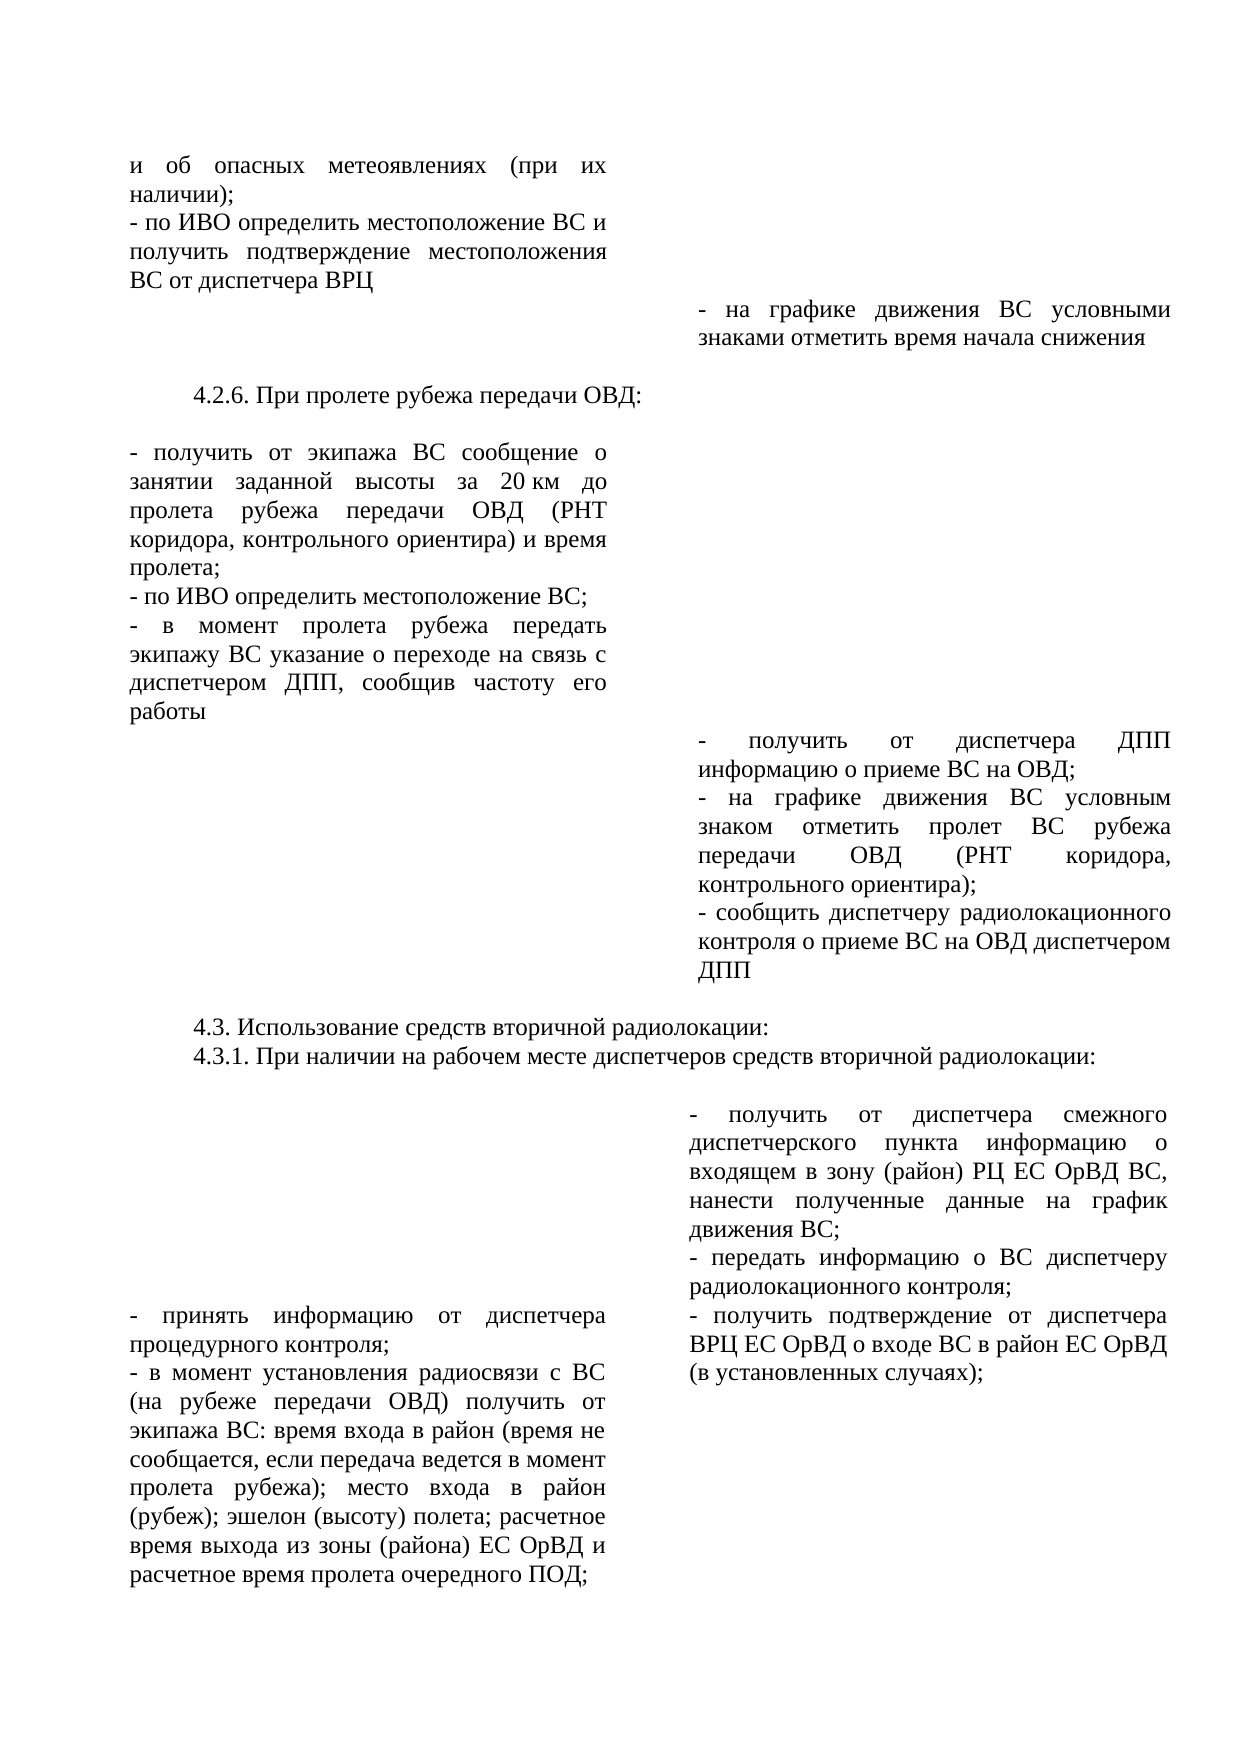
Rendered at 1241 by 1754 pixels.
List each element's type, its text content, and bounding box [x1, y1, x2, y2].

text 4.2.6. При пролете рубежа передачи ОВД: [118, 380, 1152, 409]
table_cell и об опасных метеоявлениях (при их наличии); [118, 150, 618, 207]
table_cell [619, 783, 687, 897]
table_header [118, 1099, 617, 1242]
table_cell [619, 725, 687, 782]
table_cell [619, 610, 687, 725]
table_cell - по ИВО определить местоположение ВС; [118, 581, 618, 610]
table_cell [118, 725, 618, 782]
table_cell - принять информацию от диспетчера процедурного контроля; [118, 1300, 617, 1357]
table_cell [617, 1243, 678, 1300]
table_cell [619, 150, 687, 207]
table_cell [687, 208, 1183, 294]
table_cell - передать информацию о ВС диспетчеру радиолокационного контроля; [678, 1243, 1179, 1300]
table_header [619, 438, 687, 581]
table_cell - на графике движения ВС условными знаками отметить время начала снижения [687, 294, 1183, 351]
table_cell [118, 898, 618, 984]
text 4.3.1. При наличии на рабочем месте диспетчеров средств вторичной радиолокации: [118, 1041, 1152, 1070]
table_cell - в момент пролета рубежа передать экипажу ВС указание о переходе на связь с диспетчером ДПП, сообщив частоту его работы [118, 610, 618, 725]
table_cell [118, 1243, 617, 1300]
table_header - получить от экипажа ВС сообщение о занятии заданной высоты за 20 км до пролета рубежа передачи ОВД (РНТ коридора, контрольного ориентира) и время пролета; [118, 438, 618, 581]
table_cell - получить подтверждение от диспетчера ВРЦ ЕС ОрВД о входе ВС в район ЕС ОрВД (в установленных случаях); [678, 1300, 1179, 1587]
table_cell - в момент установления радиосвязи с ВС (на рубеже передачи ОВД) получить от экипажа ВС: время входа в район (время не сообщается, если передача ведется в момент пролета рубежа); место входа в район (рубеж); эшелон (высоту) полета; расчетное время выхода из зоны (района) ЕС ОрВД и расчетное время пролета очередного ПОД; [118, 1358, 617, 1587]
table_cell [687, 610, 1183, 725]
table_cell - сообщить диспетчеру радиолокационного контроля о приеме ВС на ОВД диспетчером ДПП [687, 898, 1183, 984]
table_cell - по ИВО определить местоположение ВС и получить подтверждение местоположения ВС от диспетчера ВРЦ [118, 208, 618, 294]
table_cell [687, 581, 1183, 610]
table_cell - получить от диспетчера ДПП информацию о приеме ВС на ОВД; [687, 725, 1183, 782]
table_header [687, 438, 1183, 581]
table_cell [619, 294, 687, 351]
table_header - получить от диспетчера смежного диспетчерского пункта информацию о входящем в зону (район) РЦ ЕС ОрВД ВС, нанести полученные данные на график движения ВС; [678, 1099, 1179, 1242]
table_cell [617, 1358, 678, 1587]
table_cell - на графике движения ВС условным знаком отметить пролет ВС рубежа передачи ОВД (РНТ коридора, контрольного ориентира); [687, 783, 1183, 897]
table_cell [619, 208, 687, 294]
table_header [617, 1099, 678, 1242]
table_cell [118, 783, 618, 897]
table_cell [118, 294, 618, 351]
table_cell [619, 581, 687, 610]
table_cell [619, 898, 687, 984]
table_cell [617, 1300, 678, 1357]
table_cell [687, 150, 1183, 207]
text 4.3. Использование средств вторичной радиолокации: [118, 1012, 1152, 1041]
